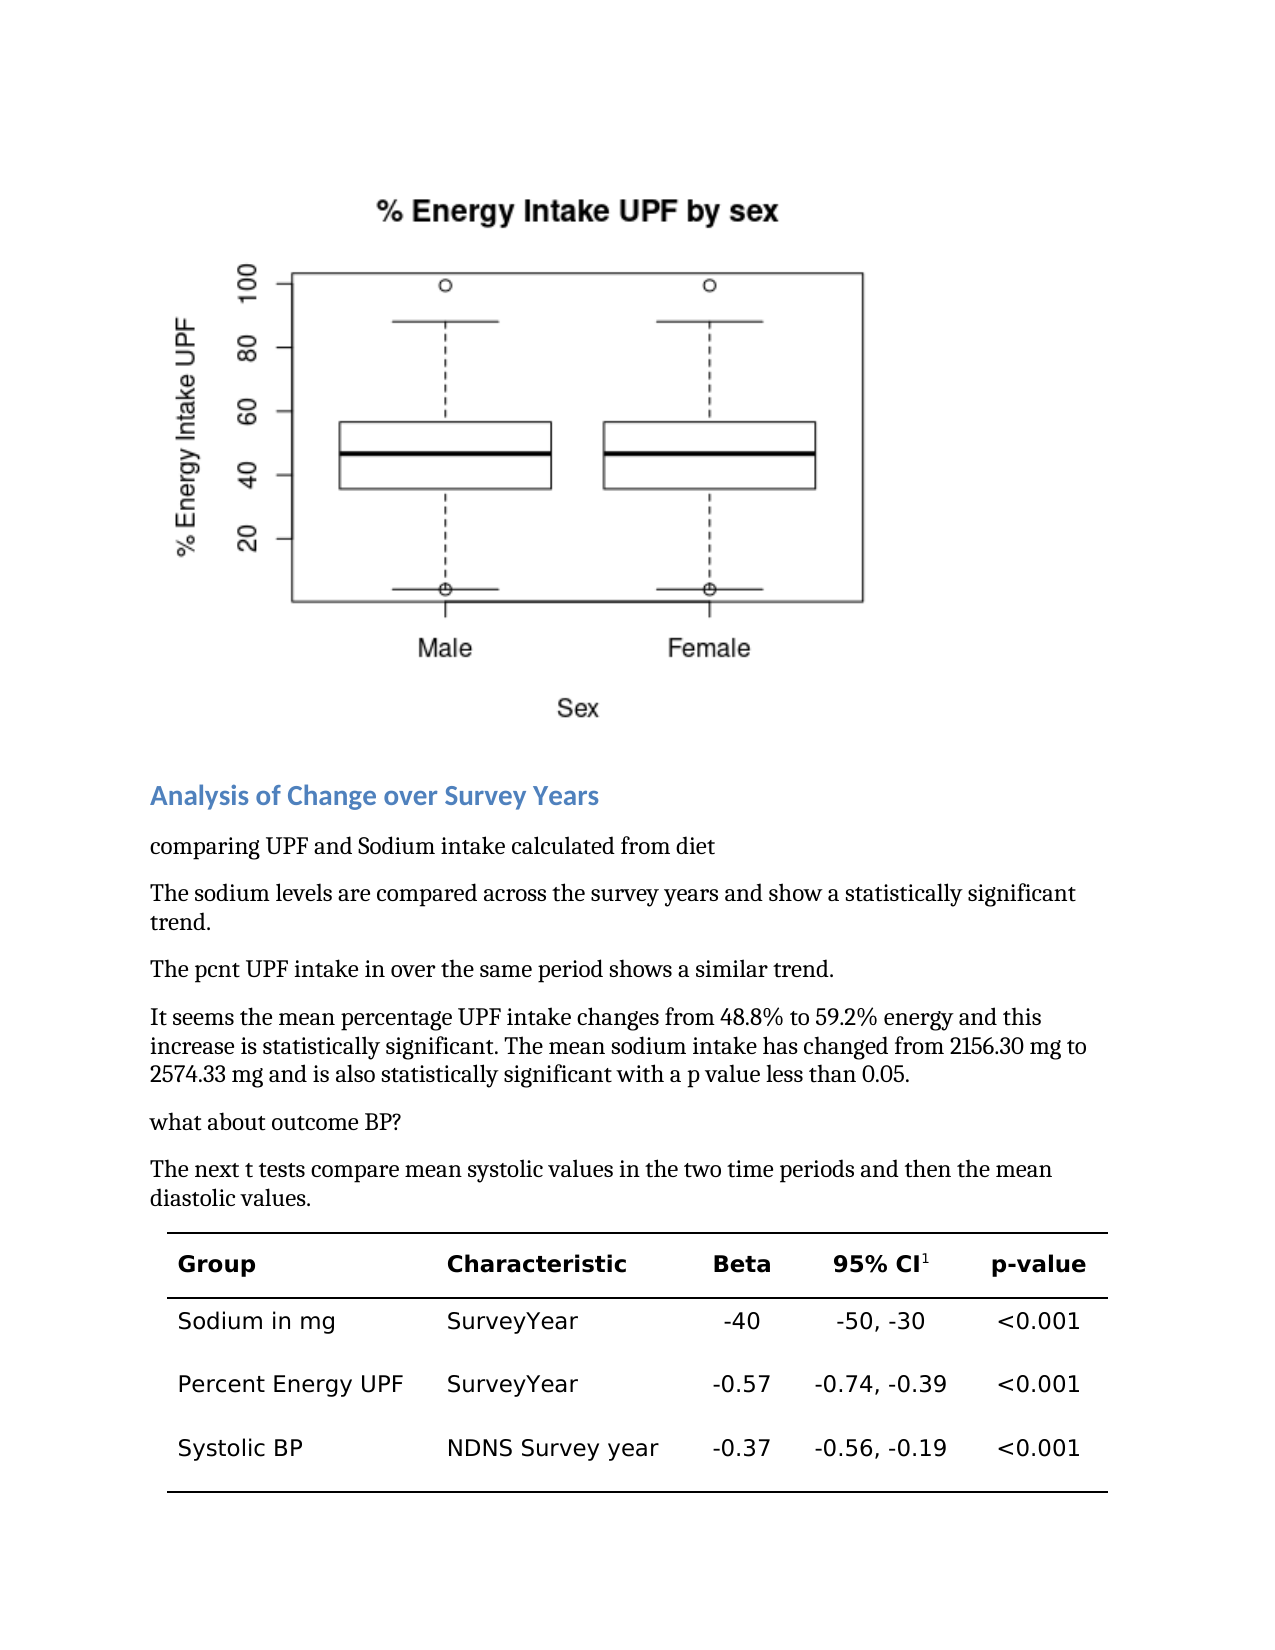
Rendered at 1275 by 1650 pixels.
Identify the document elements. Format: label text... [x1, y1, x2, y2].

table_cell SurveyYear [436, 1299, 691, 1362]
table_cell Systolic BP [167, 1426, 436, 1491]
table_cell -0.37 [691, 1426, 793, 1491]
table_header Characteristic [436, 1234, 691, 1297]
table_header Group [167, 1234, 436, 1297]
picture [168, 150, 927, 757]
table_cell -50, -30 [793, 1299, 969, 1362]
table_cell Sodium in mg [167, 1299, 436, 1362]
table_cell <0.001 [969, 1299, 1108, 1362]
table_cell Percent Energy UPF [167, 1362, 436, 1426]
table_header 95% CI1 [793, 1234, 969, 1297]
table_cell -40 [691, 1299, 793, 1362]
table_cell <0.001 [969, 1426, 1108, 1491]
text It seems the mean percentage UPF intake changes from 48.8% to 59.2% energy and this increase is statistically significant. The mean sodium intake has changed from 2156.30 mg to 2574.33 mg and is also statistically significant with a p value less than 0.05. [150, 1003, 1125, 1089]
text comparing UPF and Sodium intake calculated from diet [150, 832, 1125, 860]
table_header p-value [969, 1234, 1108, 1297]
table_header Beta [691, 1234, 793, 1297]
text The sodium levels are compared across the survey years and show a statistically significant trend. [150, 879, 1125, 937]
text The pcnt UPF intake in over the same period shows a similar trend. [150, 955, 1125, 984]
text what about outcome BP? [150, 1108, 1125, 1137]
table_cell -0.56, -0.19 [793, 1426, 969, 1491]
table_cell -0.74, -0.39 [793, 1362, 969, 1426]
table_cell <0.001 [969, 1362, 1108, 1426]
table_cell SurveyYear [436, 1362, 691, 1426]
table_cell NDNS Survey year [436, 1426, 691, 1491]
subtitle Analysis of Change over Survey Years [150, 777, 1125, 813]
text The next t tests compare mean systolic values in the two time periods and then the mean diastolic values. [150, 1155, 1125, 1213]
table_cell -0.57 [691, 1362, 793, 1426]
